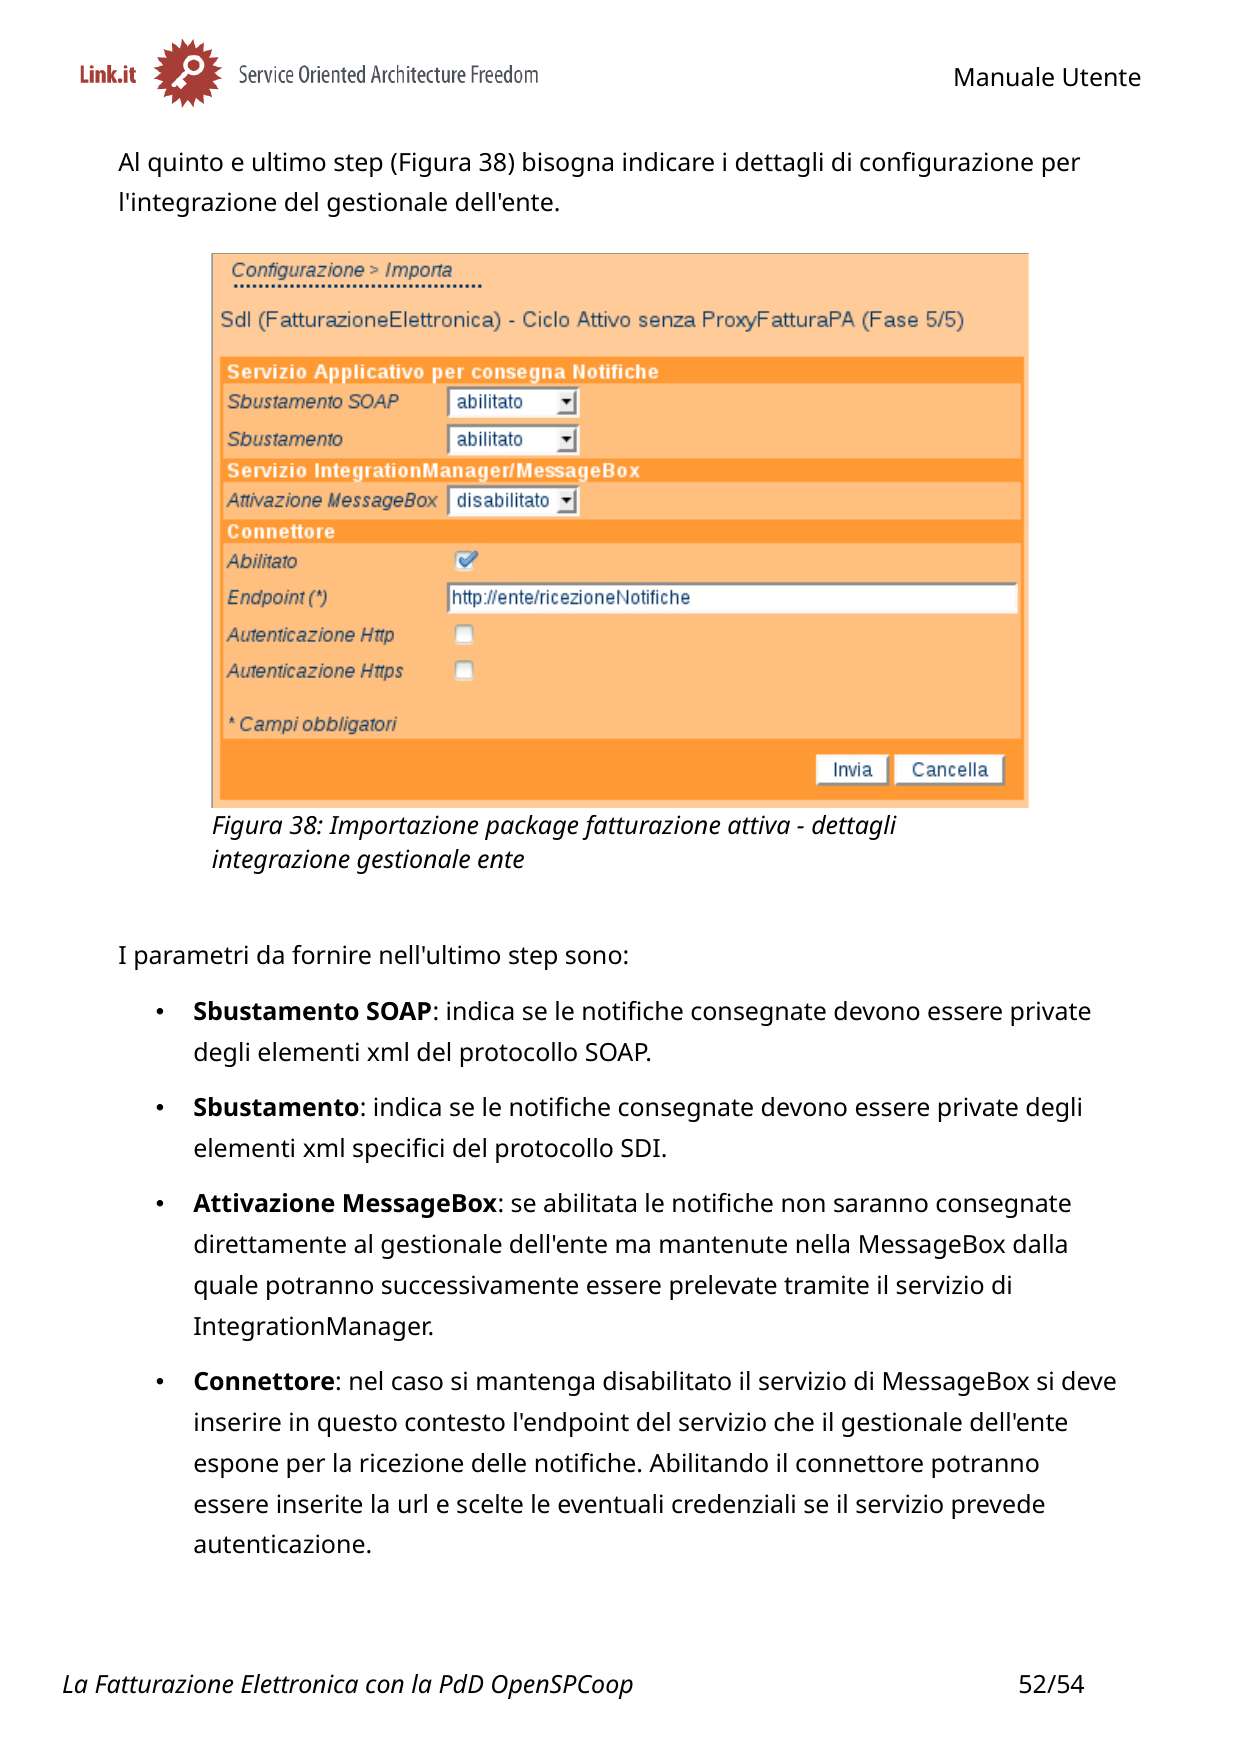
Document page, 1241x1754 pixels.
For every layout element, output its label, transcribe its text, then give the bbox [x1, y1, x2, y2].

list Attivazione MessageBox: se abilitata le notifiche non saranno consegnate direttamente al gestionale dell'ente ma mantenute nella MessageBox dalla quale potranno successivamente essere prelevate tramite il servizio di IntegrationManager. [156, 1186, 1122, 1342]
text Al quinto e ultimo step (Figura 38) bisogna indicare i dettagli di configurazione per l'integrazione del gestionale dell'ente. [118, 144, 1122, 219]
picture [211, 253, 1029, 808]
picture [1, 33, 602, 113]
list Sbustamento SOAP: indica se le notifiche consegnate devono essere private degli elementi xml del protocollo SOAP. [156, 993, 1122, 1068]
text I parametri da fornire nell'ultimo step sono: [118, 938, 1122, 972]
text Figura 38: Importazione package fatturazione attiva - dettagli integrazione gestionale ente [212, 808, 1029, 876]
list Sbustamento: indica se le notifiche consegnate devono essere private degli elementi xml specifici del protocollo SDI. [156, 1090, 1122, 1164]
list Connettore: nel caso si mantenga disabilitato il servizio di MessageBox si deve inserire in questo contesto l'endpoint del servizio che il gestionale dell'ente espone per la ricezione delle notifiche. Abilitando il connettore potranno essere inserite la url e scelte le eventuali credenziali se il servizio prevede autenticazione. [156, 1364, 1122, 1561]
